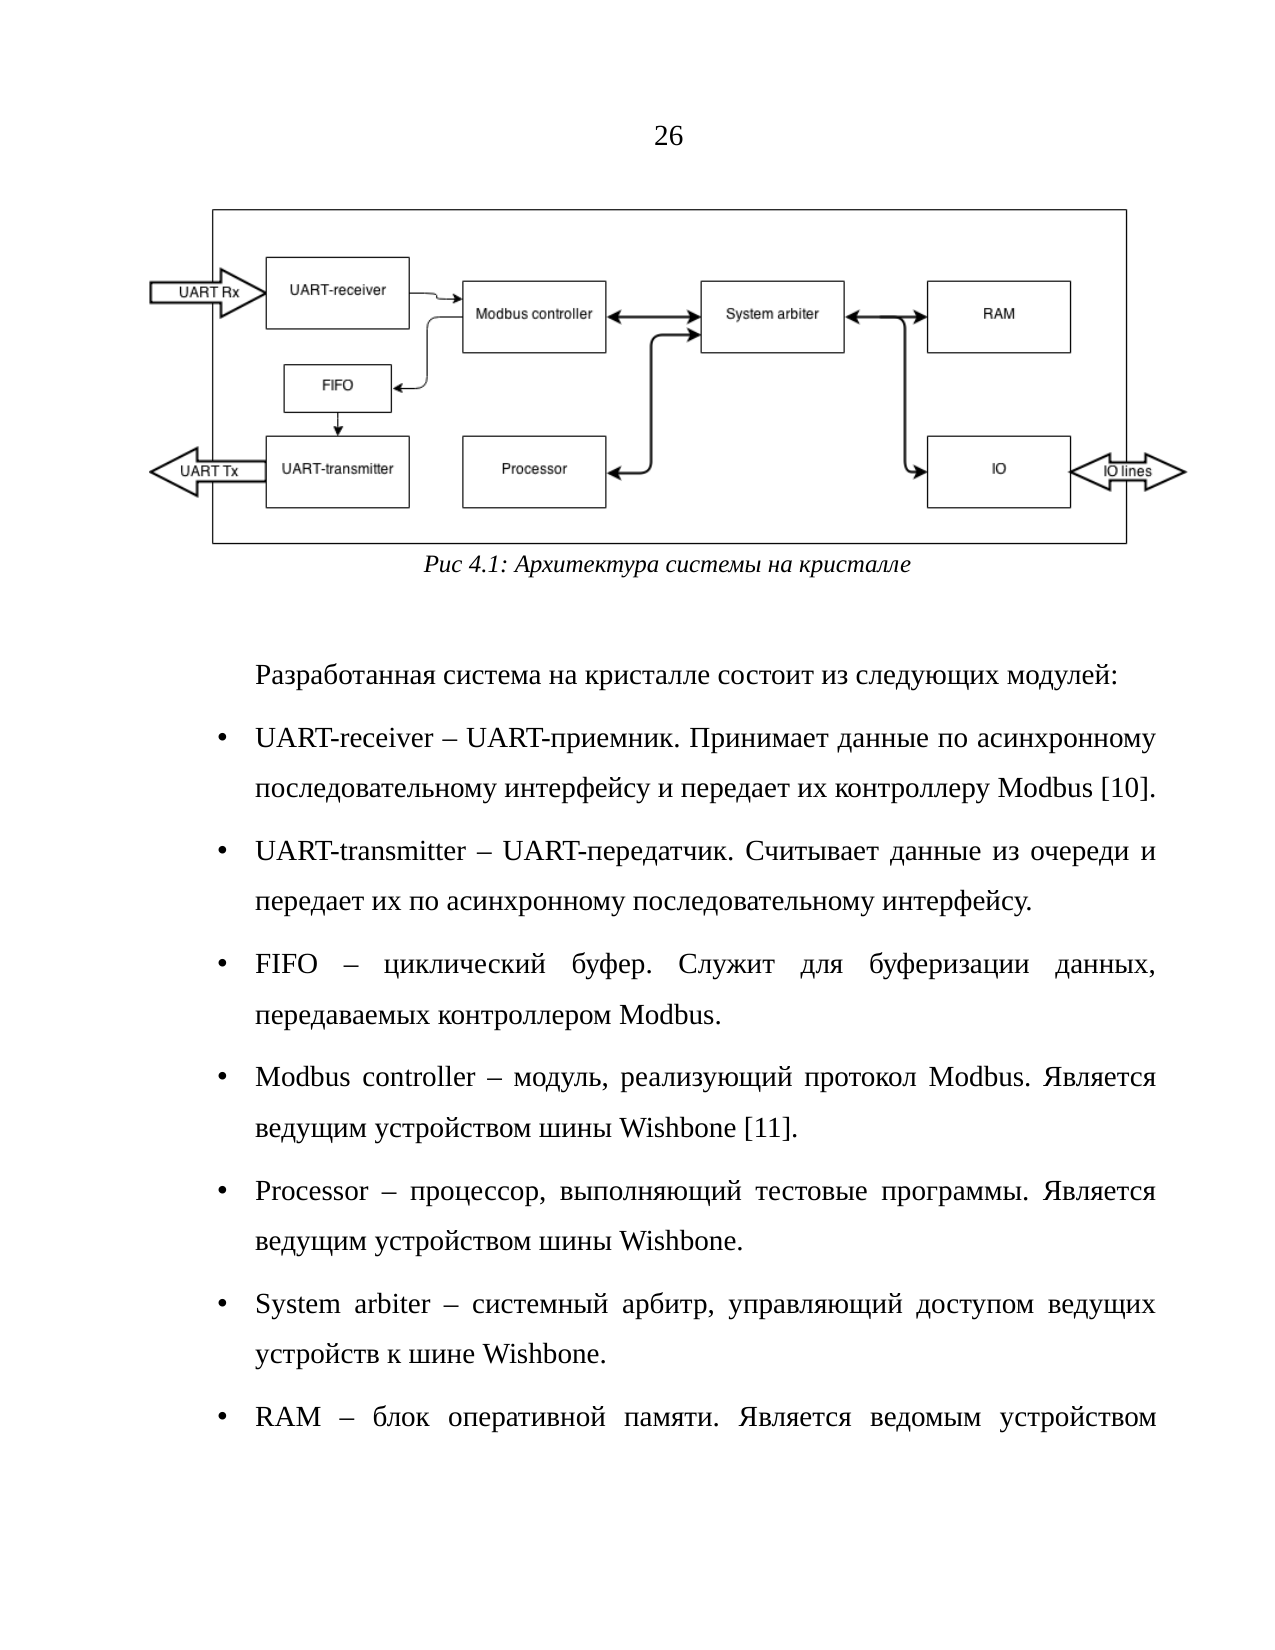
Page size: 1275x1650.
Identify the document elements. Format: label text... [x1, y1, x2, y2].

text Разработанная система на кристалле состоит из следующих модулей: [180, 657, 1157, 691]
list RAM – блок оперативной памяти. Является ведомым устройством [217, 1399, 1157, 1433]
list UART-transmitter – UART-передатчик. Считывает данные из очереди и передает их по асинхронному последовательному интерфейсу. [217, 833, 1157, 917]
list Modbus controller – модуль, реализующий протокол Modbus. Является ведущим устройством шины Wishbone [11]. [217, 1059, 1157, 1143]
list UART-receiver – UART-приемник. Принимает данные по асинхронному последовательному интерфейсу и передает их контроллеру Modbus [10]. [217, 720, 1157, 804]
picture [149, 208, 1188, 549]
list FIFO – циклический буфер. Служит для буферизации данных, передаваемых контроллером Modbus. [217, 946, 1157, 1030]
list System arbiter – системный арбитр, управляющий доступом ведущих устройств к шине Wishbone. [217, 1286, 1157, 1370]
list Processor – процессор, выполняющий тестовые программы. Является ведущим устройством шины Wishbone. [217, 1173, 1157, 1257]
text Рис 4.1: Архитектура системы на кристалле [149, 549, 1188, 577]
